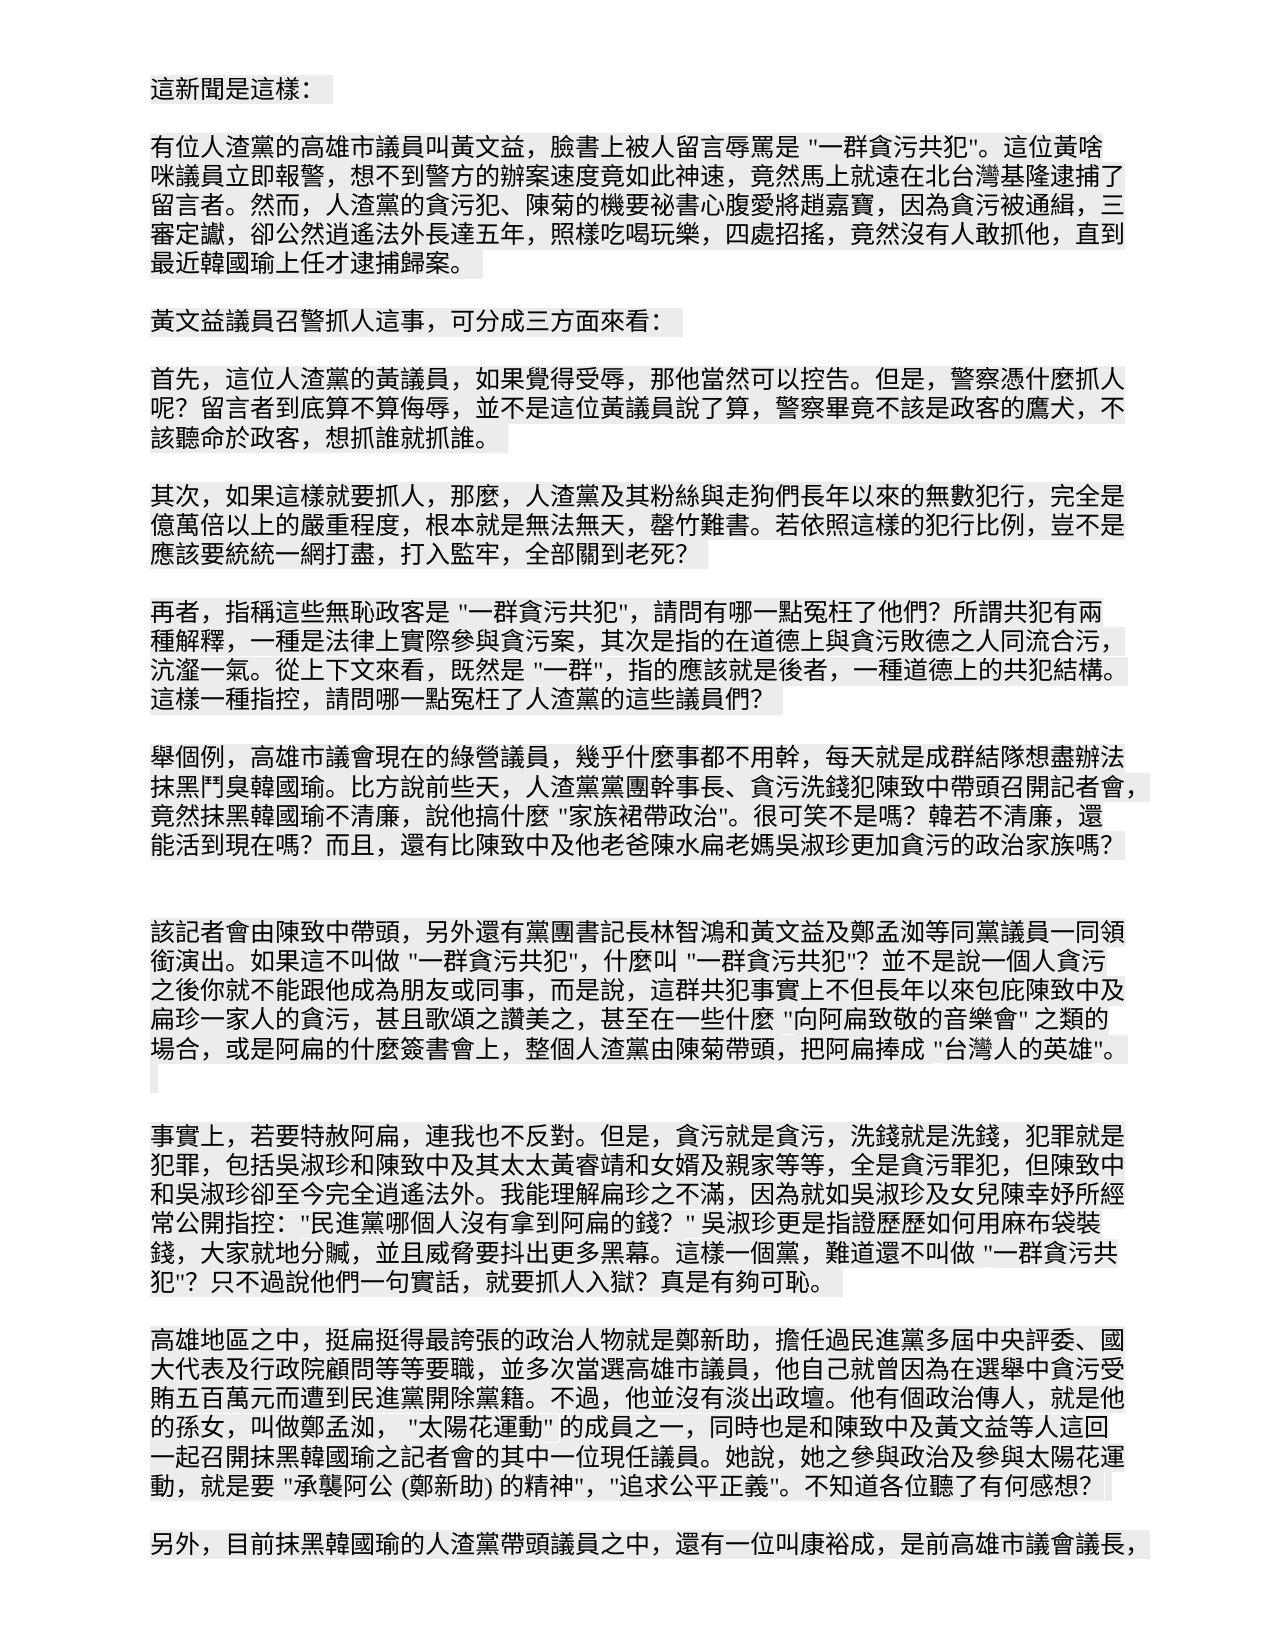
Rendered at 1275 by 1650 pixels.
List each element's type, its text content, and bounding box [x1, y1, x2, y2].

text 卡韓政變(38)：人渣黨只有兩種人 陳真 2019. 05. 11. 韓國瑜之深得民心 (至少是深得我心)，不是因為他知識淵博或口才伶俐。事實上，他並不淵博，更不伶俐。他之得人心，無非正是因為他的心之赤忱。心雖然看不見，但敏感的人自然就能感受到。台灣政壇，自古至今，幾乎都是私心盤算，極少有著像陳定南、韓國瑜或林義雄這樣的無私君子。記憶所及，大約是1977年或更早，我念國中時，林義雄以第一高票選上省議員，他當時曾說了一句話，讓年少的我十分感動。我到現在都還記得那句話。他說，"選民把他們的心交給我，我也要把我的心交給他們"。 相較於韓國瑜，你看那些綠營政客，嘴臉卻一個比一個醜陋下流。如果你稍微關心一下政治實際運作，你會發現，比方說高雄市議會，以至今仍逍遙法外的特大號貪污洗錢犯陳致中為首的一大批綠營議員，那樣一種表現，那樣一種把政壇當舞台、把議場當秀場的諸多荒腔走板行徑，你難道不會納悶，究竟是什麼樣的一種選民，竟然會選出這樣一些極低素質、私心敗壞的政治人物？他們可曾絲毫用心在他們的職務上？他們心裏可曾有過一秒鐘淑世利他的念頭？統統沒有。他們只是藉著各種表演作秀栽贓抹黑造謠歪曲渲染乃至自導自演等手段來打擊 "敵人"，藉以騙取選票。 我並不想談理論，但是所謂民主選舉制，如果沒有良好的政經結構與社會制度及文化素質配合，不過就是群魔亂舞，進行社會的反淘汰，讓一群德性操守其實都遠低於一般人的人渣出頭，成為民代與首長。所謂神聖選舉，選來選去，不是選這個混蛋，就是選那個王八蛋，然後眼睜睜看著他們為了私利，上下其手，為所欲為。 最不可思議的是，台灣許多選民偏偏就是吃這一套政治詐術，在某種政治操弄下 (比方說仇中反華)，越是擅於操弄者就越吃香，阿扁就是一例，扁家的 "政治子孫們" 更是四處繁衍，遍及整個民進黨及其外圍組織或尾巴黨，個個行事作風極其類似，而且不斷青出於藍。 這兩天各媒體有個新聞，人渣自由時報標題是這麼寫的： "抓到了！辱罵綠議員「一群貪汙共犯」，一韓粉於基隆落網"。 真是x它媽的有夠可恥！什麼 "落網"？什麼叫做 "抓到了"？他媽的講實話也有罪？這些人渣黨的議員若不是 "一群貪污共犯"，難道他們就是貪污正犯？人渣黨只有兩種人，一種是貪污犯，一種是與之為伍的貪污共犯。 這新聞是這樣： 有位人渣黨的高雄市議員叫黃文益，臉書上被人留言辱罵是 "一群貪污共犯"。這位黃啥咪議員立即報警，想不到警方的辦案速度竟如此神速，竟然馬上就遠在北台灣基隆逮捕了留言者。然而，人渣黨的貪污犯、陳菊的機要祕書心腹愛將趙嘉寶，因為貪污被通緝，三審定讞，卻公然逍遙法外長達五年，照樣吃喝玩樂，四處招搖，竟然沒有人敢抓他，直到最近韓國瑜上任才逮捕歸案。 黃文益議員召警抓人這事，可分成三方面來看： 首先，這位人渣黨的黃議員，如果覺得受辱，那他當然可以控告。但是，警察憑什麼抓人呢？留言者到底算不算侮辱，並不是這位黃議員說了算，警察畢竟不該是政客的鷹犬，不該聽命於政客，想抓誰就抓誰。 其次，如果這樣就要抓人，那麼，人渣黨及其粉絲與走狗們長年以來的無數犯行，完全是億萬倍以上的嚴重程度，根本就是無法無天，罄竹難書。若依照這樣的犯行比例，豈不是應該要統統一網打盡，打入監牢，全部關到老死？ 再者，指稱這些無恥政客是 "一群貪污共犯"，請問有哪一點冤枉了他們？所謂共犯有兩種解釋，一種是法律上實際參與貪污案，其次是指的在道德上與貪污敗德之人同流合污，沆瀣一氣。從上下文來看，既然是 "一群"，指的應該就是後者，一種道德上的共犯結構。這樣一種指控，請問哪一點冤枉了人渣黨的這些議員們？ 舉個例，高雄市議會現在的綠營議員，幾乎什麼事都不用幹，每天就是成群結隊想盡辦法抹黑鬥臭韓國瑜。比方說前些天，人渣黨黨團幹事長、貪污洗錢犯陳致中帶頭召開記者會，竟然抹黑韓國瑜不清廉，說他搞什麼 "家族裙帶政治"。很可笑不是嗎？韓若不清廉，還能活到現在嗎？而且，還有比陳致中及他老爸陳水扁老媽吳淑珍更加貪污的政治家族嗎？ 該記者會由陳致中帶頭，另外還有黨團書記長林智鴻和黃文益及鄭孟洳等同黨議員一同領銜演出。如果這不叫做 "一群貪污共犯"，什麼叫 "一群貪污共犯"？並不是說一個人貪污之後你就不能跟他成為朋友或同事，而是說，這群共犯事實上不但長年以來包庇陳致中及扁珍一家人的貪污，甚且歌頌之讚美之，甚至在一些什麼 "向阿扁致敬的音樂會" 之類的場合，或是阿扁的什麼簽書會上，整個人渣黨由陳菊帶頭，把阿扁捧成 "台灣人的英雄"。 事實上，若要特赦阿扁，連我也不反對。但是，貪污就是貪污，洗錢就是洗錢，犯罪就是犯罪，包括吳淑珍和陳致中及其太太黃睿靖和女婿及親家等等，全是貪污罪犯，但陳致中和吳淑珍卻至今完全逍遙法外。我能理解扁珍之不滿，因為就如吳淑珍及女兒陳幸妤所經常公開指控："民進黨哪個人沒有拿到阿扁的錢？" 吳淑珍更是指證歷歷如何用麻布袋裝錢，大家就地分贓，並且威脅要抖出更多黑幕。這樣一個黨，難道還不叫做 "一群貪污共犯"？只不過說他們一句實話，就要抓人入獄？真是有夠可恥。 高雄地區之中，挺扁挺得最誇張的政治人物就是鄭新助，擔任過民進黨多屆中央評委、國大代表及行政院顧問等等要職，並多次當選高雄市議員，他自己就曾因為在選舉中貪污受賄五百萬元而遭到民進黨開除黨籍。不過，他並沒有淡出政壇。他有個政治傳人，就是他的孫女，叫做鄭孟洳， "太陽花運動" 的成員之一，同時也是和陳致中及黃文益等人這回一起召開抹黑韓國瑜之記者會的其中一位現任議員。她說，她之參與政治及參與太陽花運動，就是要 "承襲阿公 (鄭新助) 的精神"，"追求公平正義"。不知道各位聽了有何感想？ 另外，目前抹黑韓國瑜的人渣黨帶頭議員之中，還有一位叫康裕成，是前高雄市議會議長，也是挺扁大將。請問，如果這不叫做一群貪污共犯，難道要說一群貪污正犯？ 我與陳菊相識三十多年，過去十分尊敬她，往日時光無數文字、書信與照片，至今都還保留著。但是，這份尊敬之心，卻早已煙消雲散。我至今依舊相信她個人的清廉，但她不折不扣就是 "一群貪污共犯" 的頭。她出賣了自己，傷害了自己所曾經因義受難的珍貴價值。我真不知道她究竟圖的是什麼？政治如果去除了最基本的廉潔與正直，還能剩下一些什麼？除了讓一群貪得無饜的政治人渣獲得世代源源不絕的暴利與權位世襲，究竟給這個悲愴的社會、痛苦的人民，帶來什麼樣的幸福與希望？ [150, 75, 1125, 1559]
